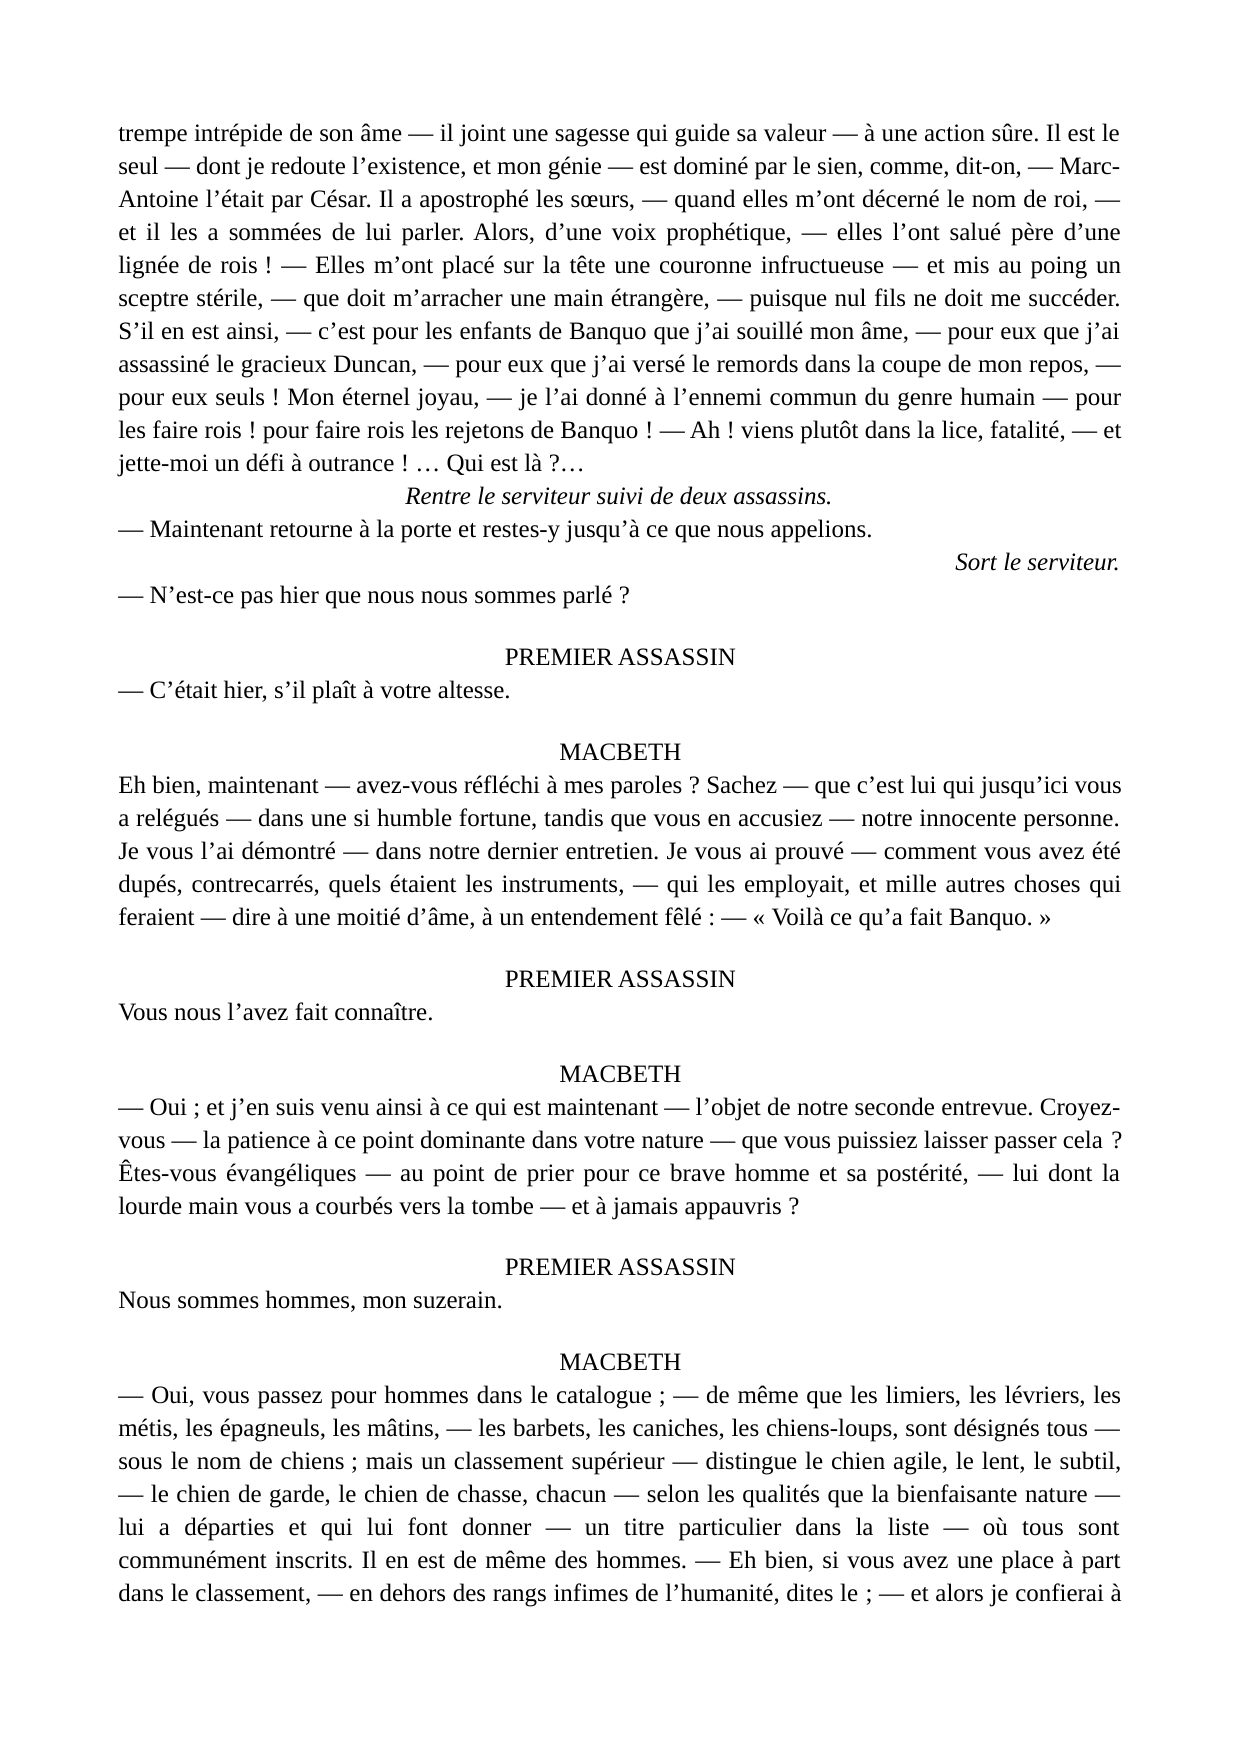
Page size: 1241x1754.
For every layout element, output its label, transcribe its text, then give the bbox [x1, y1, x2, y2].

text — Oui, vous passez pour hommes dans le catalogue ; — de même que les limiers, les lévriers, les métis, les épagneuls, les mâtins, — les barbets, les caniches, les chiens-loups, sont désignés tous — sous le nom de chiens ; mais un classement supérieur — distingue le chien agile, le lent, le subtil, — le chien de garde, le chien de chasse, chacun — selon les qualités que la bienfaisante nature — lui a départies et qui lui font donner — un titre particulier dans la liste — où tous sont communément inscrits. Il en est de même des hommes. — Eh bien, si vous avez une place à part dans le classement, — en dehors des rangs infimes de l’humanité, dites le ; — et alors je confierai à [118, 1380, 1122, 1607]
text PREMIER ASSASSIN [118, 1252, 1122, 1281]
text Eh bien, maintenant — avez-vous réfléchi à mes paroles ? Sachez — que c’est lui qui jusqu’ici vous a relégués — dans une si humble fortune, tandis que vous en accusiez — notre innocente personne. Je vous l’ai démontré — dans notre dernier entretien. Je vous ai prouvé — comment vous avez été dupés, contrecarrés, quels étaient les instruments, — qui les employait, et mille autres choses qui feraient — dire à une moitié d’âme, à un entendement fêlé : — « Voilà ce qu’a fait Banquo. » [118, 770, 1122, 931]
text — Oui ; et j’en suis venu ainsi à ce qui est maintenant — l’objet de notre seconde entrevue. Croyez-vous — la patience à ce point dominante dans votre nature — que vous puissiez laisser passer cela ? Êtes-vous évangéliques — au point de prier pour ce brave homme et sa postérité, — lui dont la lourde main vous a courbés vers la tombe — et à jamais appauvris ? [118, 1092, 1122, 1219]
text PREMIER ASSASSIN [118, 642, 1122, 671]
text — Maintenant retourne à la porte et restes-y jusqu’à ce que nous appelions. [118, 514, 1122, 543]
text Sort le serviteur. [118, 547, 1122, 576]
text MACBETH [118, 737, 1122, 766]
text Vous nous l’avez fait connaître. [118, 997, 1122, 1026]
text — N’est-ce pas hier que nous nous sommes parlé ? [118, 580, 1122, 609]
text Nous sommes hommes, mon suzerain. [118, 1286, 1122, 1314]
text MACBETH [118, 1059, 1122, 1087]
text MACBETH [118, 1347, 1122, 1376]
text trempe intrépide de son âme — il joint une sagesse qui guide sa valeur — à une action sûre. Il est le seul — dont je redoute l’existence, et mon génie — est dominé par le sien, comme, dit-on, — Marc-Antoine l’était par César. Il a apostrophé les sœurs, — quand elles m’ont décerné le nom de roi, — et il les a sommées de lui parler. Alors, d’une voix prophétique, — elles l’ont salué père d’une lignée de rois ! — Elles m’ont placé sur la tête une couronne infructueuse — et mis au poing un sceptre stérile, — que doit m’arracher une main étrangère, — puisque nul fils ne doit me succéder. S’il en est ainsi, — c’est pour les enfants de Banquo que j’ai souillé mon âme, — pour eux que j’ai assassiné le gracieux Duncan, — pour eux que j’ai versé le remords dans la coupe de mon repos, — pour eux seuls ! Mon éternel joyau, — je l’ai donné à l’ennemi commun du genre humain — pour les faire rois ! pour faire rois les rejetons de Banquo ! — Ah ! viens plutôt dans la lice, fatalité, — et jette-moi un défi à outrance ! … Qui est là ?… [118, 118, 1122, 477]
text PREMIER ASSASSIN [118, 964, 1122, 993]
text Rentre le serviteur suivi de deux assassins. [118, 481, 1122, 510]
text — C’était hier, s’il plaît à votre altesse. [118, 675, 1122, 704]
